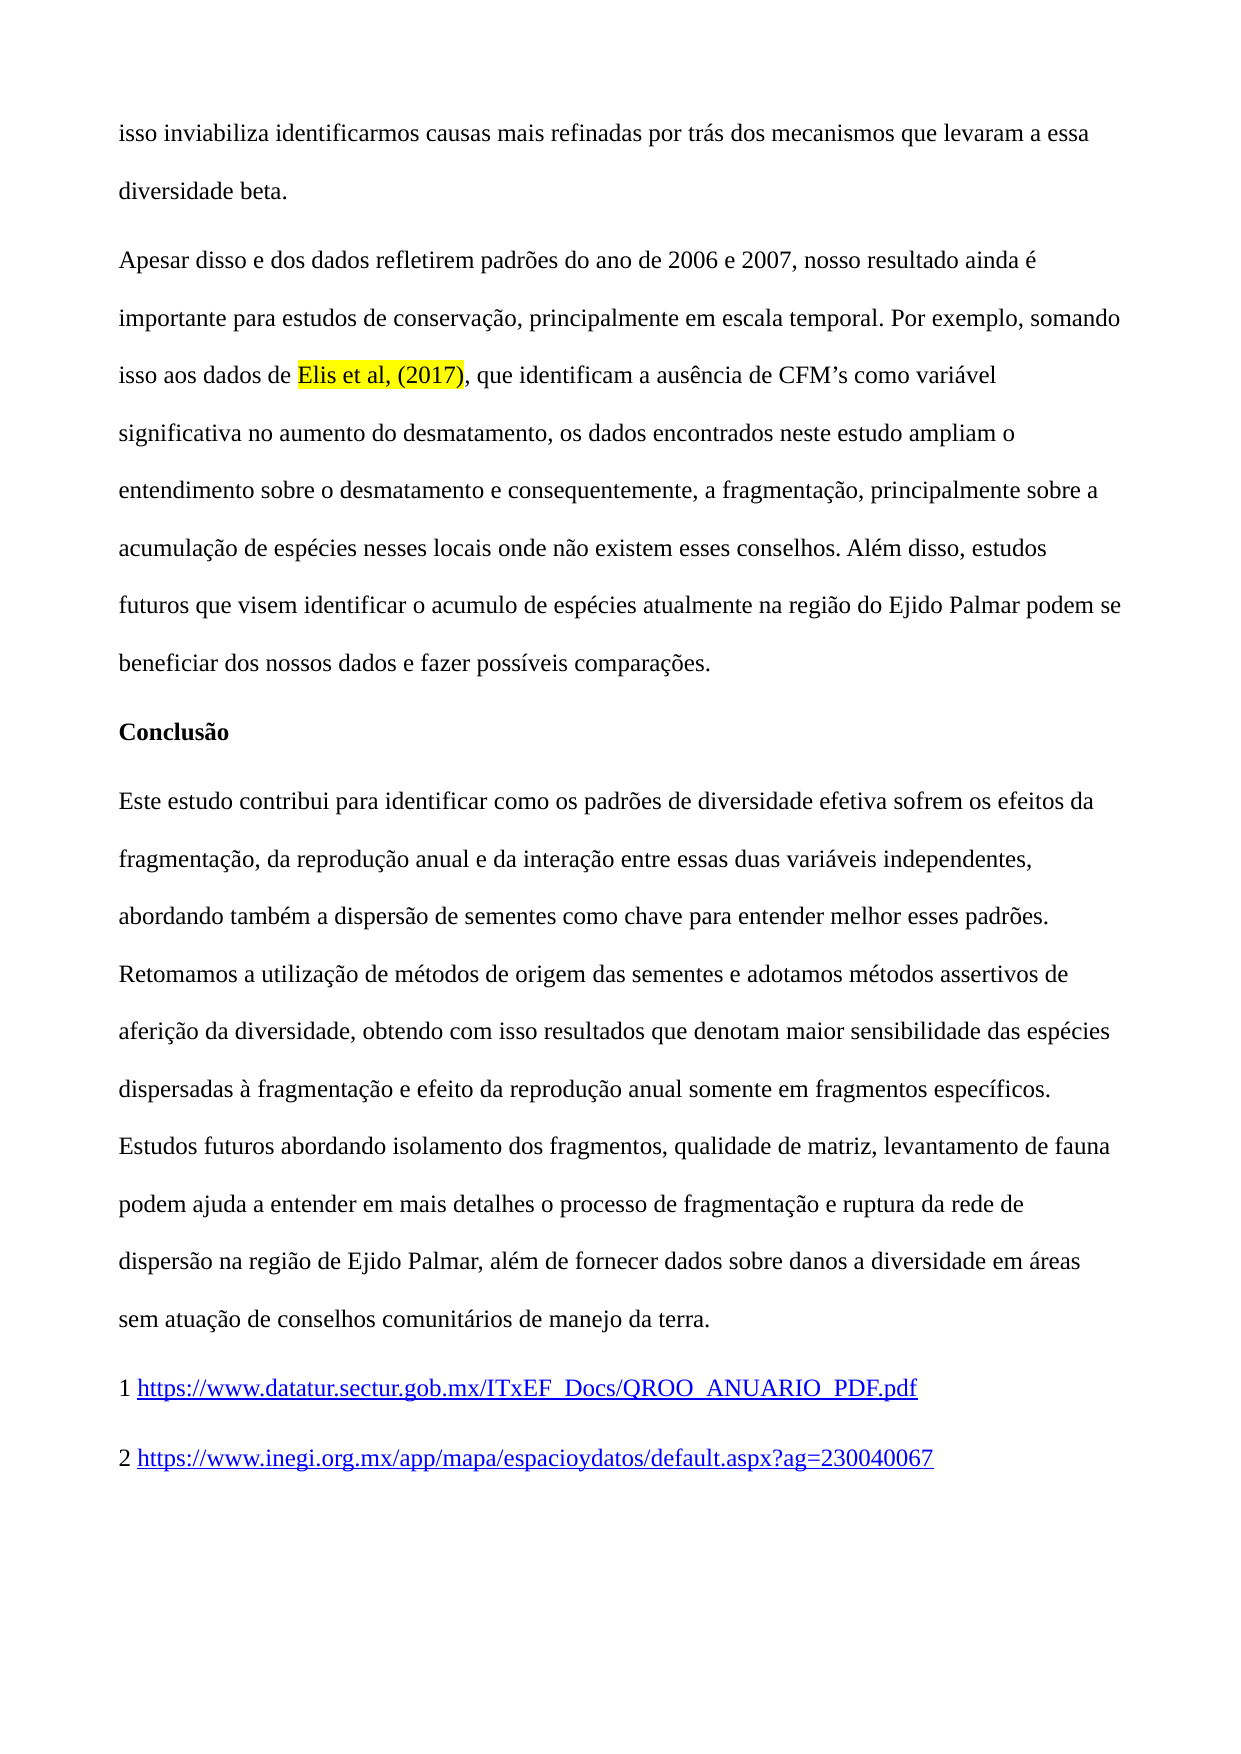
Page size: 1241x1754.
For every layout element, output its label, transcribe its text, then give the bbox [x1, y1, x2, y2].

text Conclusão [118, 717, 1122, 746]
text 2 https://www.inegi.org.mx/app/mapa/espacioydatos/default.aspx?ag=230040067 [118, 1443, 1122, 1471]
text Apesar disso e dos dados refletirem padrões do ano de 2006 e 2007, nosso resultado ainda é importante para estudos de conservação, principalmente em escala temporal. Por exemplo, somando isso aos dados de Elis et al, (2017), que identificam a ausência de CFM’s como variável significativa no aumento do desmatamento, os dados encontrados neste estudo ampliam o entendimento sobre o desmatamento e consequentemente, a fragmentação, principalmente sobre a acumulação de espécies nesses locais onde não existem esses conselhos. Além disso, estudos futuros que visem identificar o acumulo de espécies atualmente na região do Ejido Palmar podem se beneficiar dos nossos dados e fazer possíveis comparações. [118, 245, 1122, 676]
text 1 https://www.datatur.sectur.gob.mx/ITxEF_Docs/QROO_ANUARIO_PDF.pdf [118, 1373, 1122, 1402]
text Este estudo contribui para identificar como os padrões de diversidade efetiva sofrem os efeitos da fragmentação, da reprodução anual e da interação entre essas duas variáveis independentes, abordando também a dispersão de sementes como chave para entender melhor esses padrões. Retomamos a utilização de métodos de origem das sementes e adotamos métodos assertivos de aferição da diversidade, obtendo com isso resultados que denotam maior sensibilidade das espécies dispersadas à fragmentação e efeito da reprodução anual somente em fragmentos específicos. Estudos futuros abordando isolamento dos fragmentos, qualidade de matriz, levantamento de fauna podem ajuda a entender em mais detalhes o processo de fragmentação e ruptura da rede de dispersão na região de Ejido Palmar, além de fornecer dados sobre danos a diversidade em áreas sem atuação de conselhos comunitários de manejo da terra. [118, 786, 1122, 1333]
text isso inviabiliza identificarmos causas mais refinadas por trás dos mecanismos que levaram a essa diversidade beta. [118, 118, 1122, 204]
